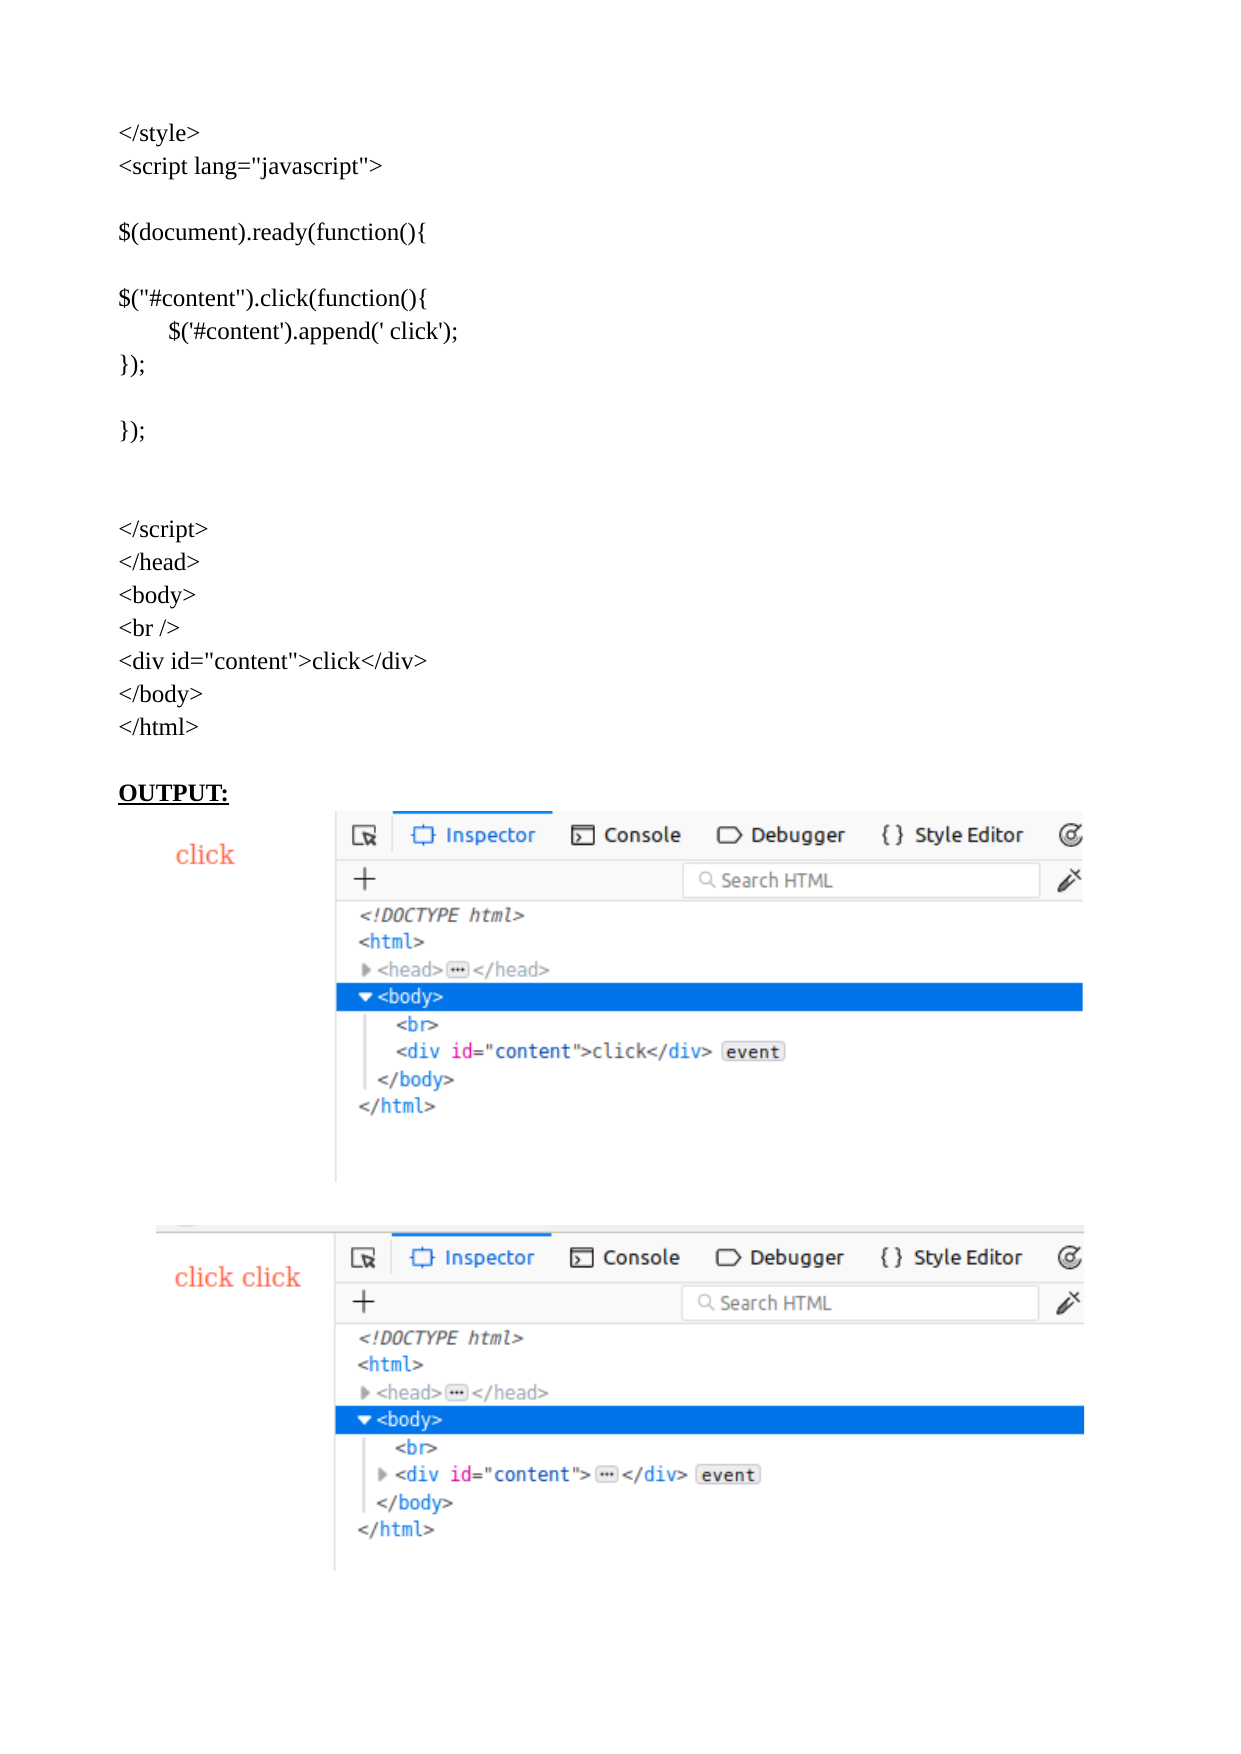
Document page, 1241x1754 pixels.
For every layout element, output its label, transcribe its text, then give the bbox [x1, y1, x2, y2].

picture [157, 811, 1083, 1182]
text <body> [118, 580, 1122, 609]
text <div id="content">click</div> [118, 646, 1122, 675]
text $(document).ready(function(){ [118, 217, 1122, 246]
text </style> [118, 118, 1122, 147]
text $("#content").click(function(){ [118, 283, 1122, 312]
text <br /> [118, 613, 1122, 642]
text </body> [118, 679, 1122, 708]
text }); [118, 415, 1122, 444]
text <script lang="javascript"> [118, 151, 1122, 180]
text </html> [118, 712, 1122, 741]
text OUTPUT: [118, 746, 1122, 807]
text }); [118, 349, 1122, 378]
text </head> [118, 547, 1122, 576]
text </script> [118, 514, 1122, 543]
text $('#content').append(' click'); [118, 316, 1122, 345]
picture [156, 1225, 1085, 1571]
